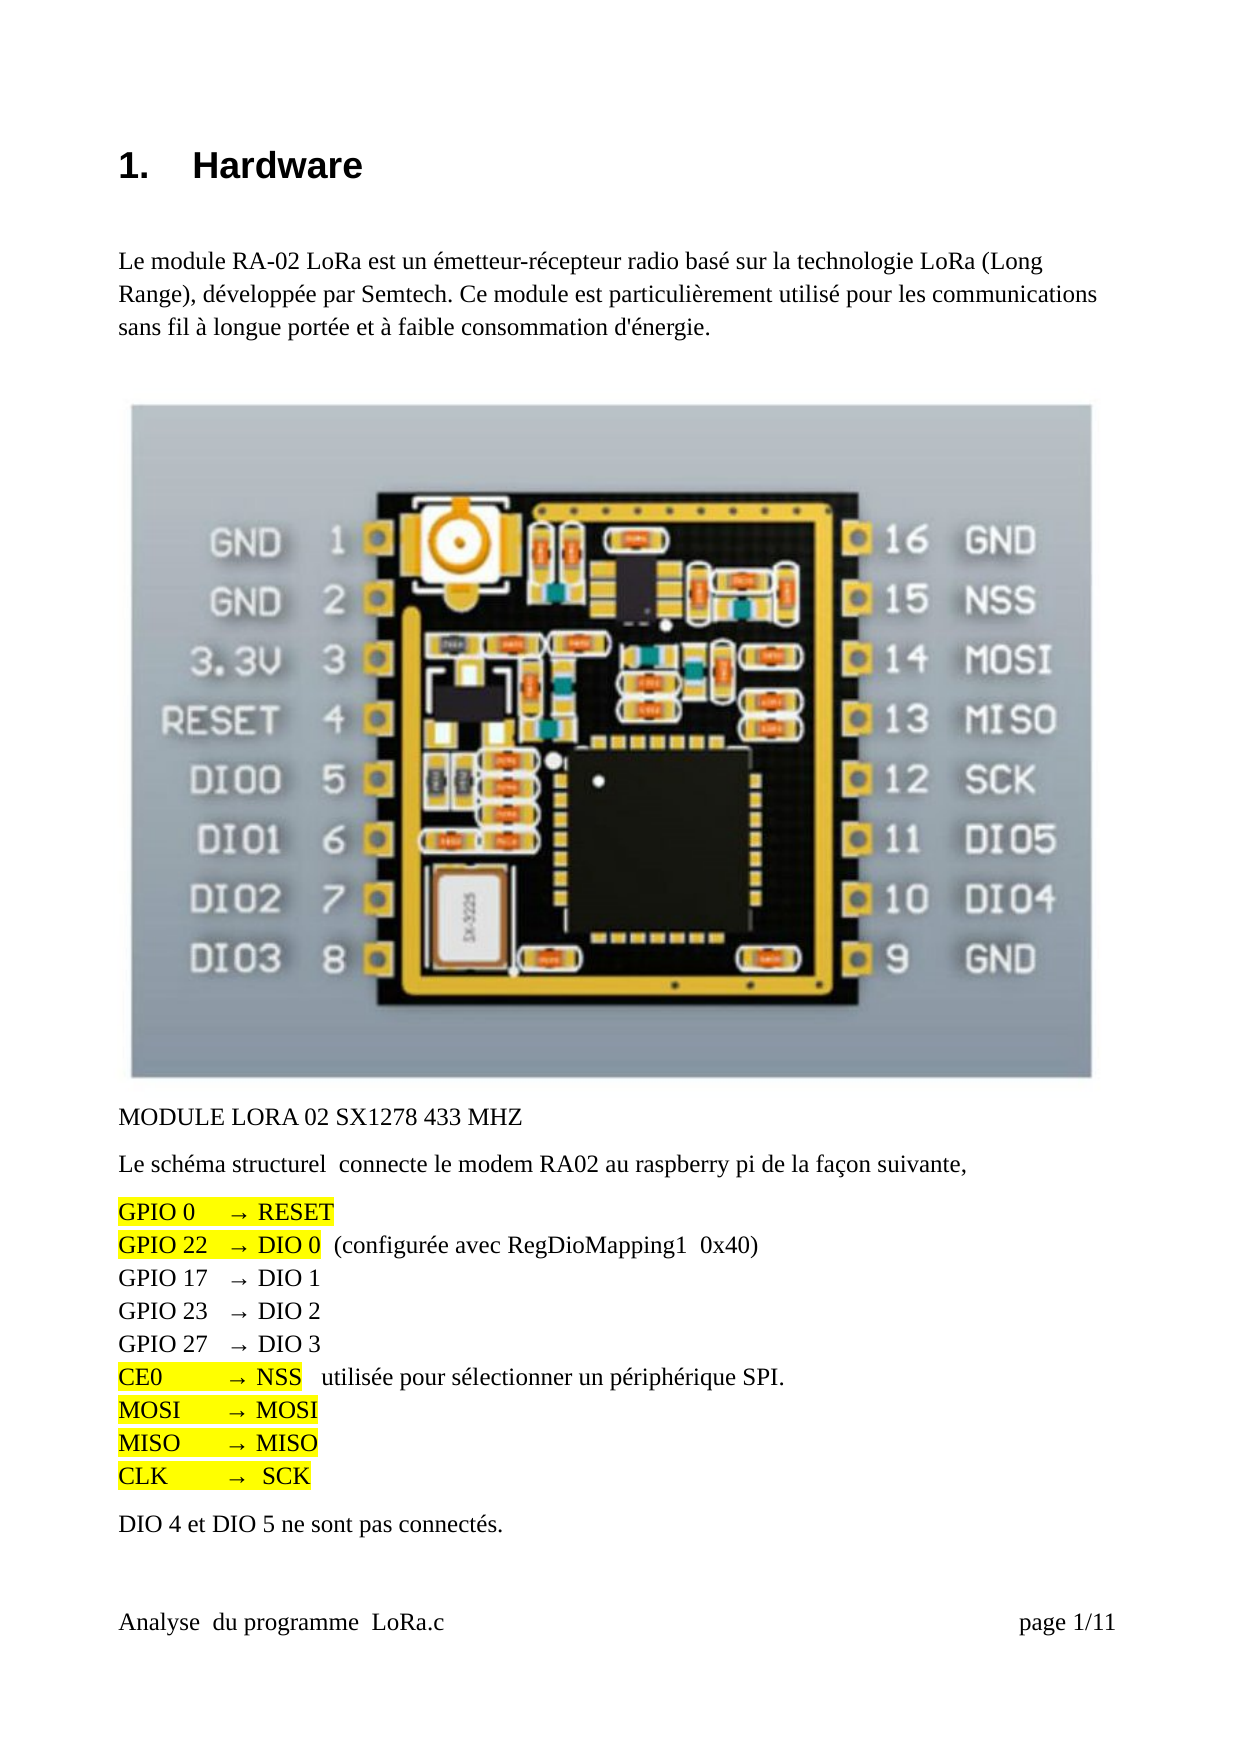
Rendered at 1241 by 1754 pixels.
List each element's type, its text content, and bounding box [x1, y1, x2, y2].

picture [112, 388, 1117, 1098]
text Le module RA-02 LoRa est un émetteur-récepteur radio basé sur la technologie LoRa (Long Range), développée par Semtech. Ce module est particulièrement utilisé pour les communications sans fil à longue portée et à faible consommation d'énergie. [118, 246, 1122, 341]
text DIO 4 et DIO 5 ne sont pas connectés. [118, 1509, 1122, 1538]
text MODULE LORA 02 SX1278 433 MHZ [118, 360, 1122, 1131]
text Le schéma structurel connecte le modem RA02 au raspberry pi de la façon suivante, [118, 1149, 1122, 1178]
subtitle Hardware [118, 143, 1122, 186]
text GPIO 0 → RESET GPIO 22 → DIO 0 (configurée avec RegDioMapping1 0x40) GPIO 17 → DIO 1 GPIO 23 → DIO 2 GPIO 27 → DIO 3 CE0 → NSS utilisée pour sélectionner un périphérique SPI. MOSI → MOSI MISO → MISO CLK → SCK [118, 1197, 1122, 1490]
